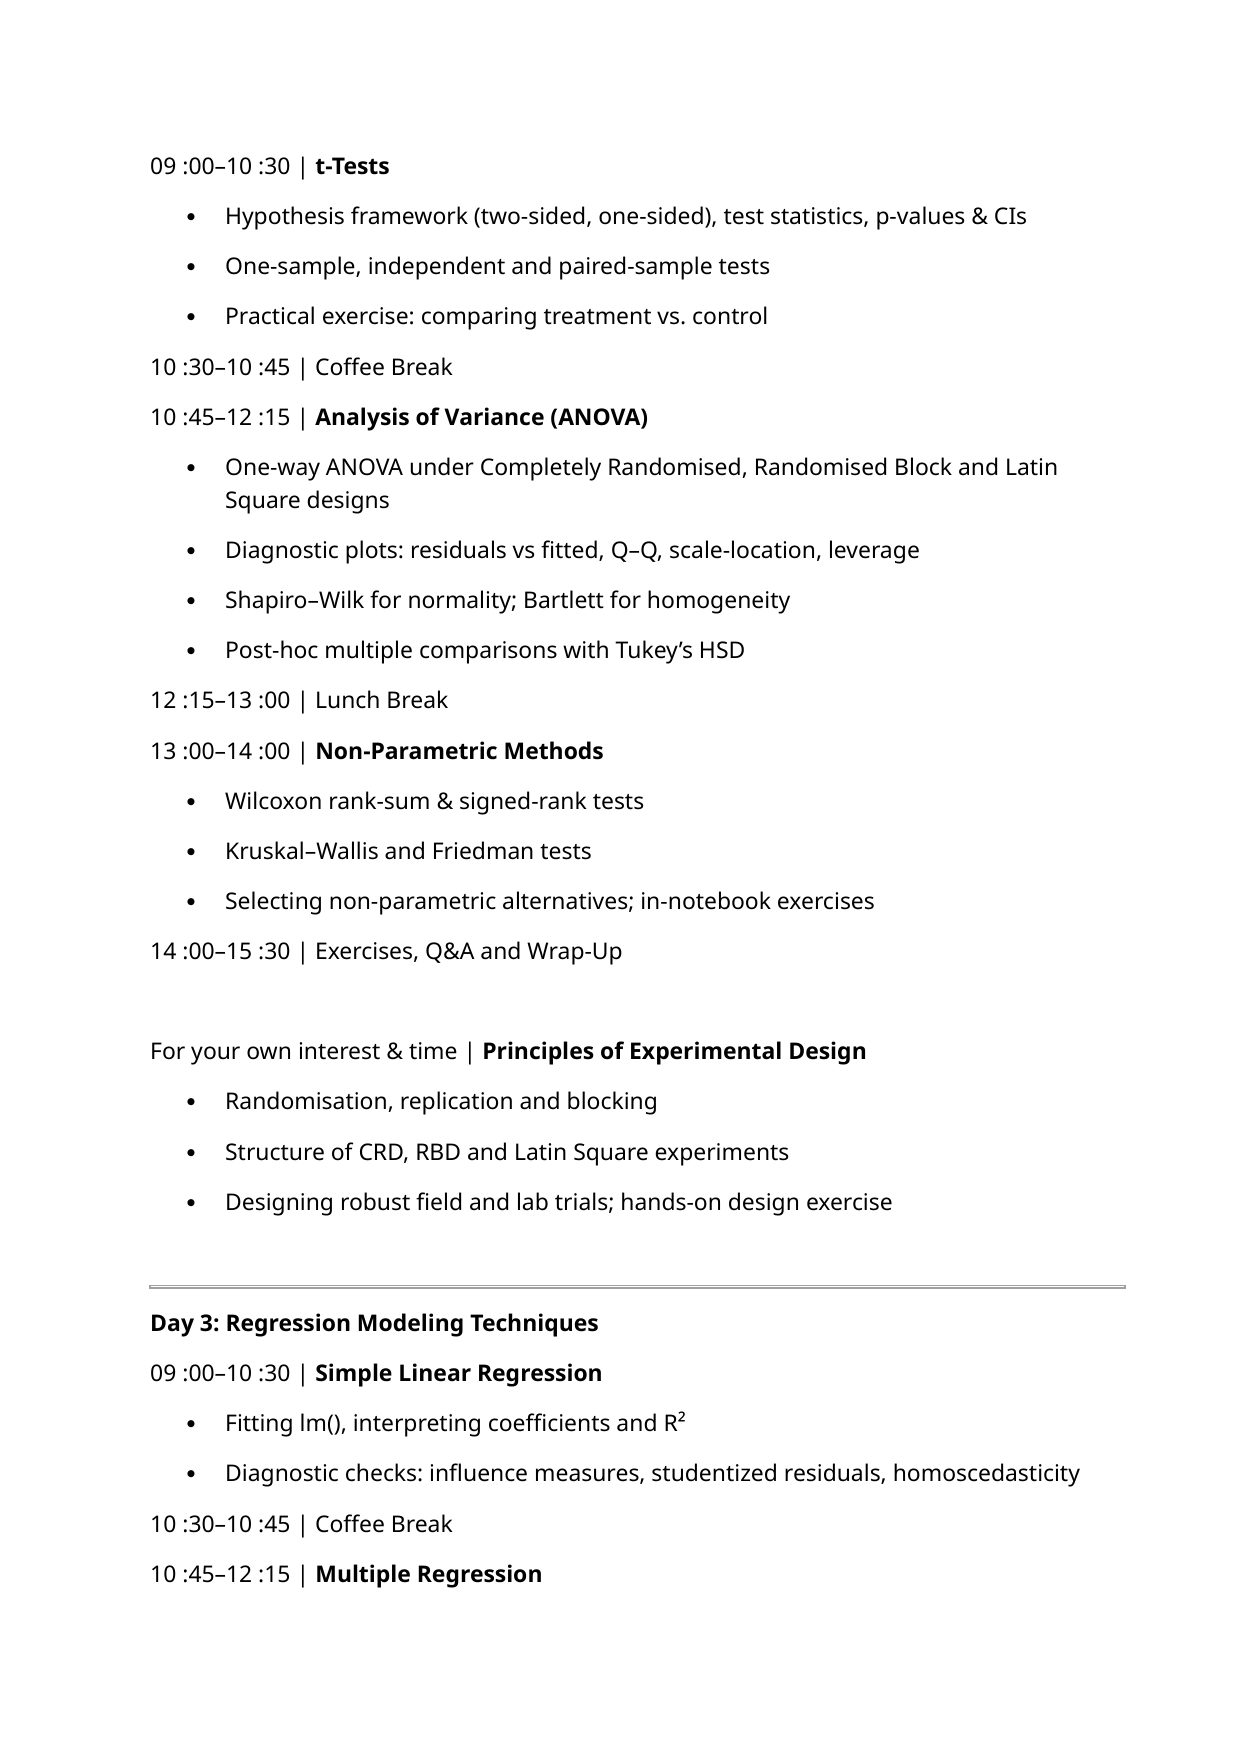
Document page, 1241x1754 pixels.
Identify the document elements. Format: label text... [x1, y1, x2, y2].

text 09 :00–10 :30 | Simple Linear Regression [150, 1357, 1090, 1388]
text Day 3: Regression Modeling Techniques [150, 1307, 1090, 1338]
text 12 :15–13 :00 | Lunch Break [150, 684, 1090, 716]
list Structure of CRD, RBD and Latin Square experiments [187, 1135, 1090, 1167]
list Hypothesis framework (two-sided, one-sided), test statistics, p-values & CIs [187, 200, 1090, 231]
text 14 :00–15 :30 | Exercises, Q&A and Wrap-Up [150, 935, 1090, 966]
list Kruskal–Wallis and Friedman tests [187, 835, 1090, 866]
list Post-hoc multiple comparisons with Tukey’s HSD [187, 634, 1090, 666]
text 10 :30–10 :45 | Coffee Break [150, 1507, 1090, 1539]
list Selecting non-parametric alternatives; in-notebook exercises [187, 885, 1090, 916]
text 10 :30–10 :45 | Coffee Break [150, 350, 1090, 382]
list One-way ANOVA under Completely Randomised, Randomised Block and Latin Square designs [187, 451, 1090, 515]
list Shapiro–Wilk for normality; Bartlett for homogeneity [187, 584, 1090, 616]
text For your own interest & time | Principles of Experimental Design [150, 1035, 1090, 1066]
list Diagnostic checks: influence measures, studentized residuals, homoscedasticity [187, 1457, 1090, 1489]
list Diagnostic plots: residuals vs fitted, Q–Q, scale-location, leverage [187, 534, 1090, 565]
list Wilcoxon rank-sum & signed-rank tests [187, 785, 1090, 816]
text 10 :45–12 :15 | Multiple Regression [150, 1558, 1090, 1589]
list One-sample, independent and paired-sample tests [187, 250, 1090, 281]
list Randomisation, replication and blocking [187, 1085, 1090, 1117]
list Practical exercise: comparing treatment vs. control [187, 300, 1090, 332]
text 10 :45–12 :15 | Analysis of Variance (ANOVA) [150, 401, 1090, 432]
text 13 :00–14 :00 | Non-Parametric Methods [150, 734, 1090, 766]
list Fitting lm(), interpreting coefficients and R² [187, 1407, 1090, 1438]
text 09 :00–10 :30 | t-Tests [150, 150, 1090, 181]
list Designing robust field and lab trials; hands-on design exercise [187, 1186, 1090, 1217]
